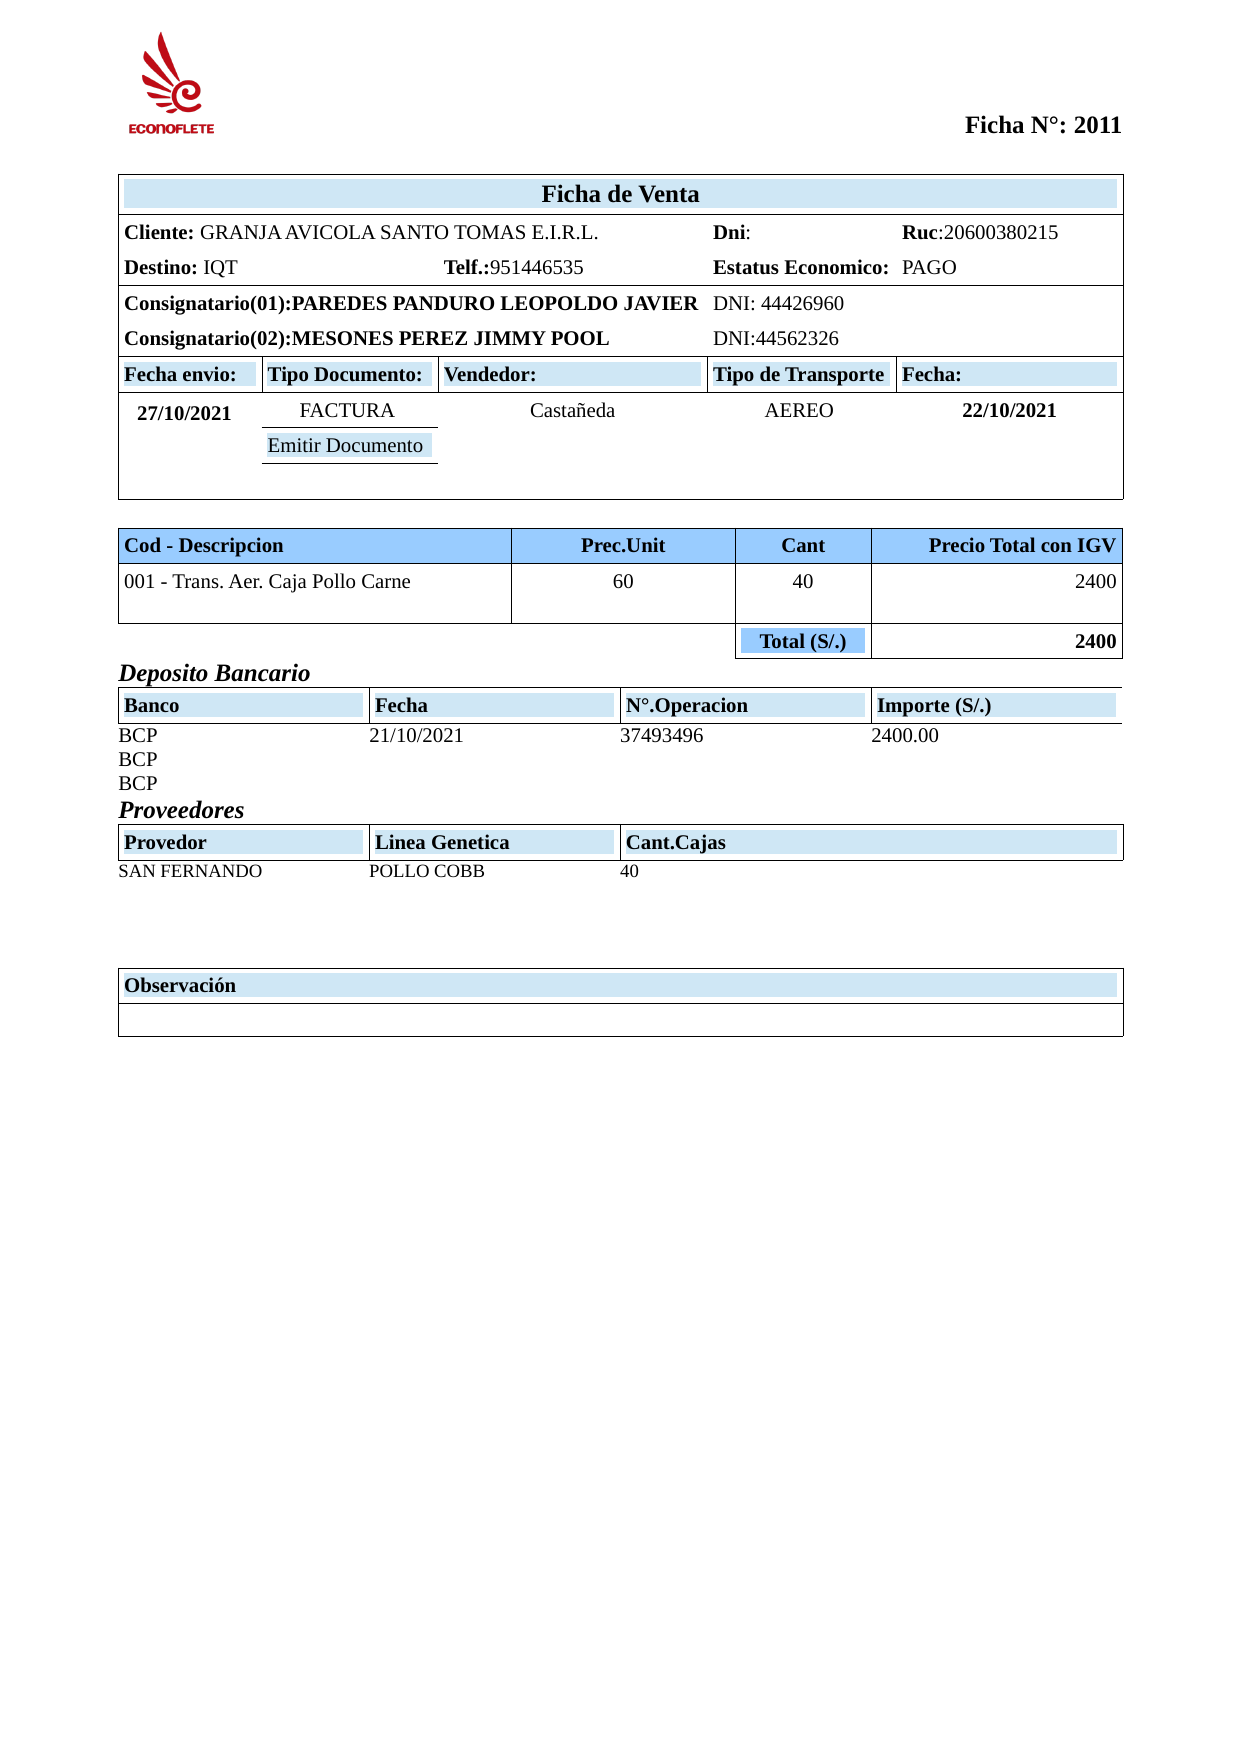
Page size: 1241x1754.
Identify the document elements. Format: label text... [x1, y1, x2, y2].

table_header Fecha [370, 688, 620, 723]
table_cell [369, 881, 620, 903]
table_header Importe (S/.) [872, 688, 1122, 723]
table_cell Ruc:20600380215 [896, 215, 1123, 249]
table_cell 21/10/2021 [369, 724, 620, 747]
table_cell Dni: [707, 215, 896, 249]
table_cell BCP [118, 724, 369, 747]
table_header Precio Total con IGV [872, 529, 1122, 563]
table_cell [369, 747, 620, 771]
table_cell [871, 747, 1122, 771]
table_cell FACTURA [262, 393, 438, 427]
table_cell Telf.:951446535 [438, 249, 707, 285]
table_header Ficha de Venta [119, 175, 1123, 214]
table_cell [262, 464, 438, 498]
table_cell Total (S/.) [736, 624, 871, 658]
table_cell [119, 1004, 1123, 1036]
table_cell [118, 624, 511, 658]
picture [118, 31, 225, 134]
table_cell [511, 624, 735, 658]
table_cell Destino: IQT [119, 249, 438, 285]
table_cell 2400 [872, 564, 1122, 623]
table_cell Emitir Documento [262, 428, 438, 463]
table_cell POLLO COBB [369, 861, 620, 881]
table_cell Fecha envio: [119, 357, 262, 392]
table_header Cant [736, 529, 871, 563]
table_cell BCP [118, 747, 369, 771]
table_cell 001 - Trans. Aer. Caja Pollo Carne [119, 564, 511, 623]
table_header Prec.Unit [512, 529, 735, 563]
table_cell [620, 771, 871, 795]
table_cell AEREO [707, 393, 896, 498]
table_cell SAN FERNANDO [118, 861, 369, 881]
table_header Observación [119, 969, 1123, 1003]
table_cell BCP [118, 771, 369, 795]
table_header Cant.Cajas [621, 825, 1123, 859]
table_cell Estatus Economico: [707, 249, 896, 285]
table_cell [118, 946, 369, 967]
table_cell [620, 946, 1123, 967]
table_cell DNI: 44426960 [707, 286, 1123, 321]
table_cell Tipo de Transporte [708, 357, 896, 392]
table_cell [369, 771, 620, 795]
table_cell [118, 881, 369, 903]
table_cell 27/10/2021 [119, 393, 262, 498]
table_cell Consignatario(02):MESONES PEREZ JIMMY POOL [119, 321, 707, 356]
table_cell Cliente: GRANJA AVICOLA SANTO TOMAS E.I.R.L. [119, 215, 707, 249]
table_cell PAGO [896, 249, 1123, 285]
table_header Banco [119, 688, 369, 723]
table_cell DNI:44562326 [707, 321, 1123, 356]
table_cell [369, 903, 620, 924]
table_cell [620, 903, 1123, 924]
text Proveedores [118, 795, 1122, 824]
table_header N°.Operacion [621, 688, 871, 723]
table_header Linea Genetica [370, 825, 620, 859]
table_cell 60 [512, 564, 735, 623]
table_cell Fecha: [897, 357, 1123, 392]
table_cell [620, 747, 871, 771]
table_cell 40 [736, 564, 871, 623]
table_cell Tipo Documento: [263, 357, 438, 392]
table_cell Consignatario(01):PAREDES PANDURO LEOPOLDO JAVIER [119, 286, 707, 321]
table_cell 2400.00 [871, 724, 1122, 747]
table_header Cod - Descripcion [119, 529, 511, 563]
table_cell Castañeda [438, 393, 707, 498]
table_cell [620, 881, 1123, 903]
table_cell [369, 946, 620, 967]
table_cell [871, 771, 1122, 795]
table_cell Vendedor: [439, 357, 707, 392]
table_cell [118, 924, 369, 946]
table_cell 22/10/2021 [896, 393, 1123, 498]
table_header Provedor [119, 825, 369, 859]
table_cell 2400 [872, 624, 1122, 658]
table_cell [620, 924, 1123, 946]
table_cell [118, 903, 369, 924]
table_cell [369, 924, 620, 946]
table_cell 37493496 [620, 724, 871, 747]
text Deposito Bancario [118, 658, 1122, 687]
table_cell 40 [620, 861, 1123, 881]
